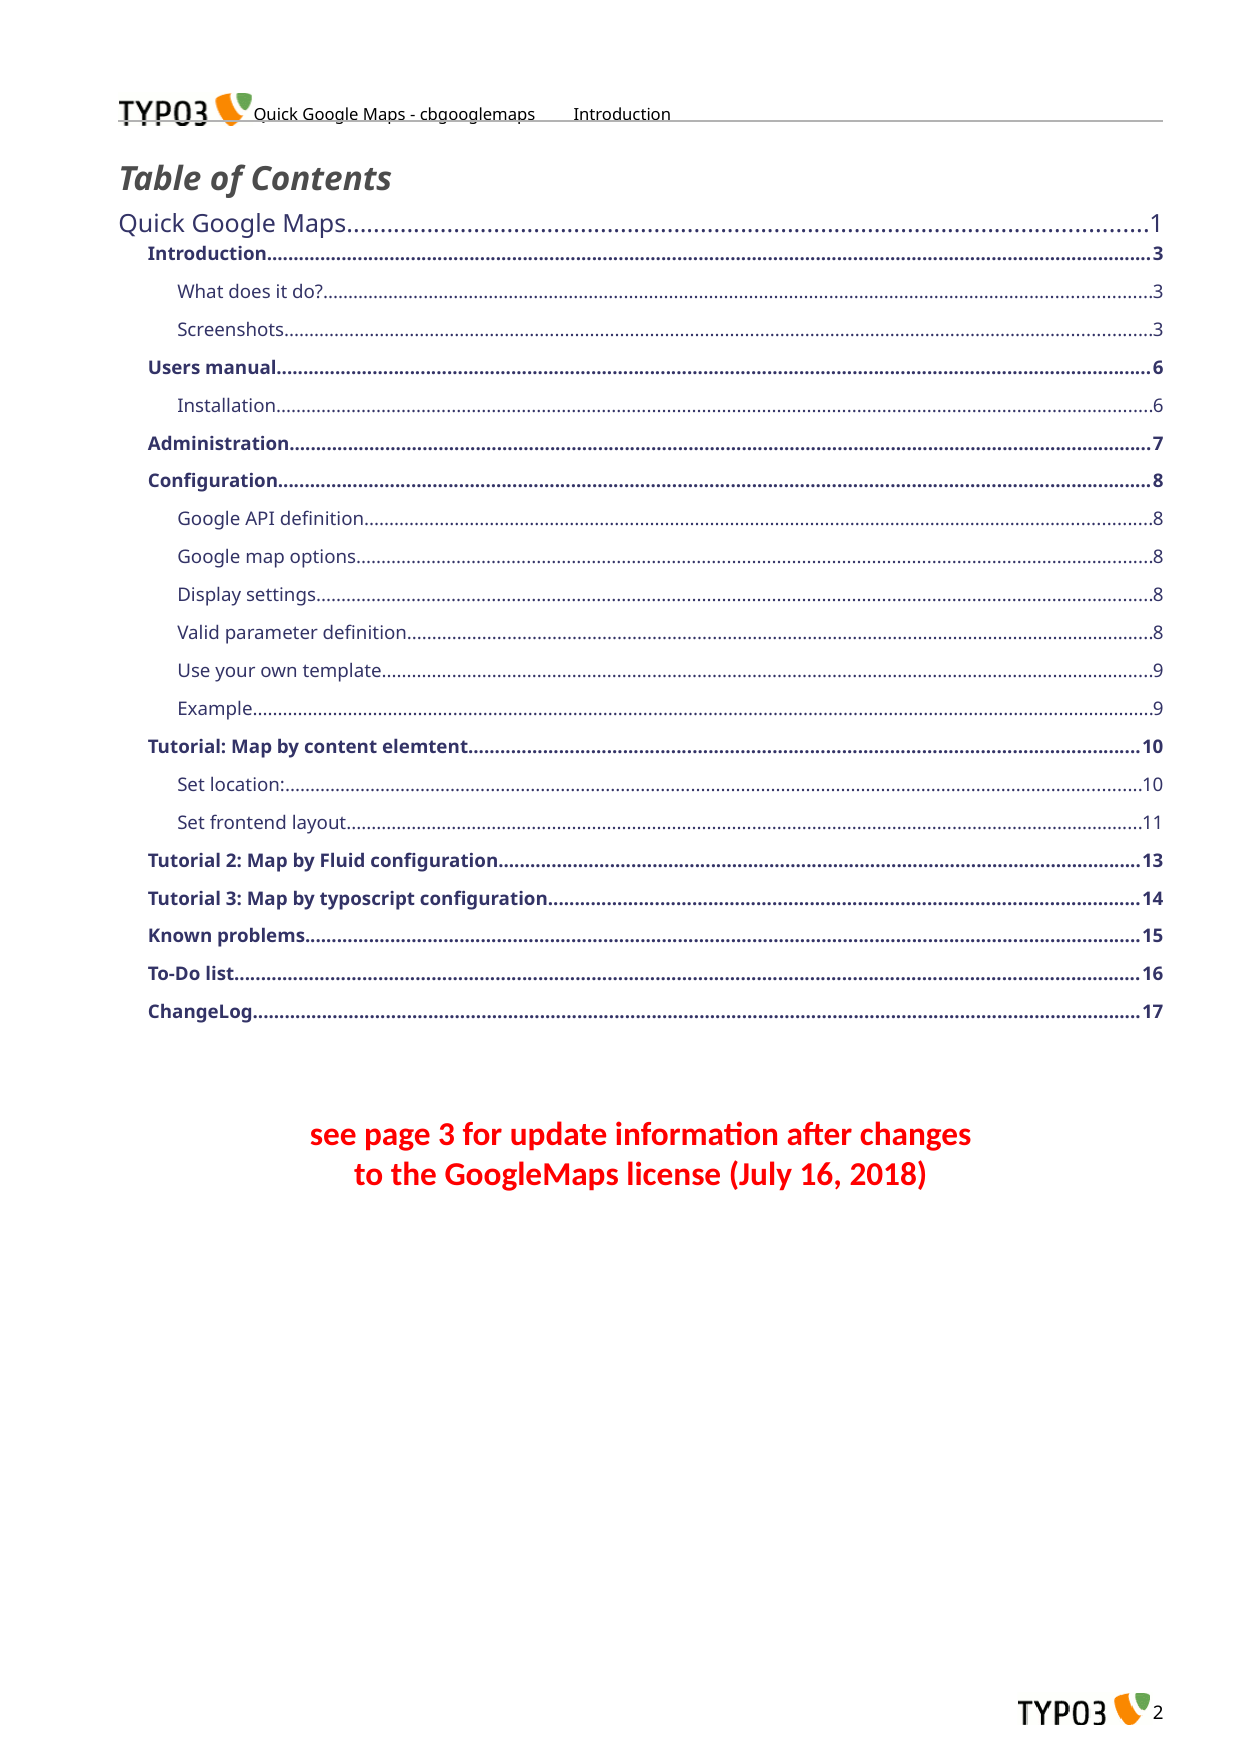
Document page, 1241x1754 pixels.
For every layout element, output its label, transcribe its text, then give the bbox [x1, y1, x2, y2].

picture [1017, 1692, 1153, 1725]
text Set location: 10 [177, 771, 1163, 797]
text Screenshots 3 [177, 316, 1163, 342]
text Tutorial: Map by content elemtent 10 [148, 733, 1163, 759]
text Known problems 15 [148, 923, 1163, 948]
text Tutorial 2: Map by Fluid configuration 13 [148, 847, 1163, 872]
text Tutorial 3: Map by typoscript configuration 14 [148, 885, 1163, 910]
text Display settings 8 [177, 581, 1163, 607]
picture [118, 92, 254, 120]
text Users manual 6 [148, 354, 1163, 379]
text Set frontend layout 11 [177, 809, 1163, 834]
text Configuration 8 [148, 468, 1163, 493]
text Use your own template 9 [177, 657, 1163, 683]
text to the GoogleMaps license (July 16, 2018) [118, 1153, 1163, 1194]
text Valid parameter definition 8 [177, 619, 1163, 645]
text Introduction 3 [148, 240, 1163, 266]
text Example 9 [177, 695, 1163, 721]
subtitle Table of Contents [118, 155, 1163, 200]
picture [118, 122, 254, 126]
text Google API definition 8 [177, 506, 1163, 531]
text ChangeLog 17 [148, 998, 1163, 1024]
text To-Do list 16 [148, 961, 1163, 986]
text Quick Google Maps 1 [118, 206, 1163, 240]
text Google map options 8 [177, 543, 1163, 569]
text Administration 7 [148, 430, 1163, 455]
text Installation 6 [177, 392, 1163, 417]
text What does it do? 3 [177, 278, 1163, 304]
text see page 3 for update information after changes [118, 1112, 1163, 1153]
